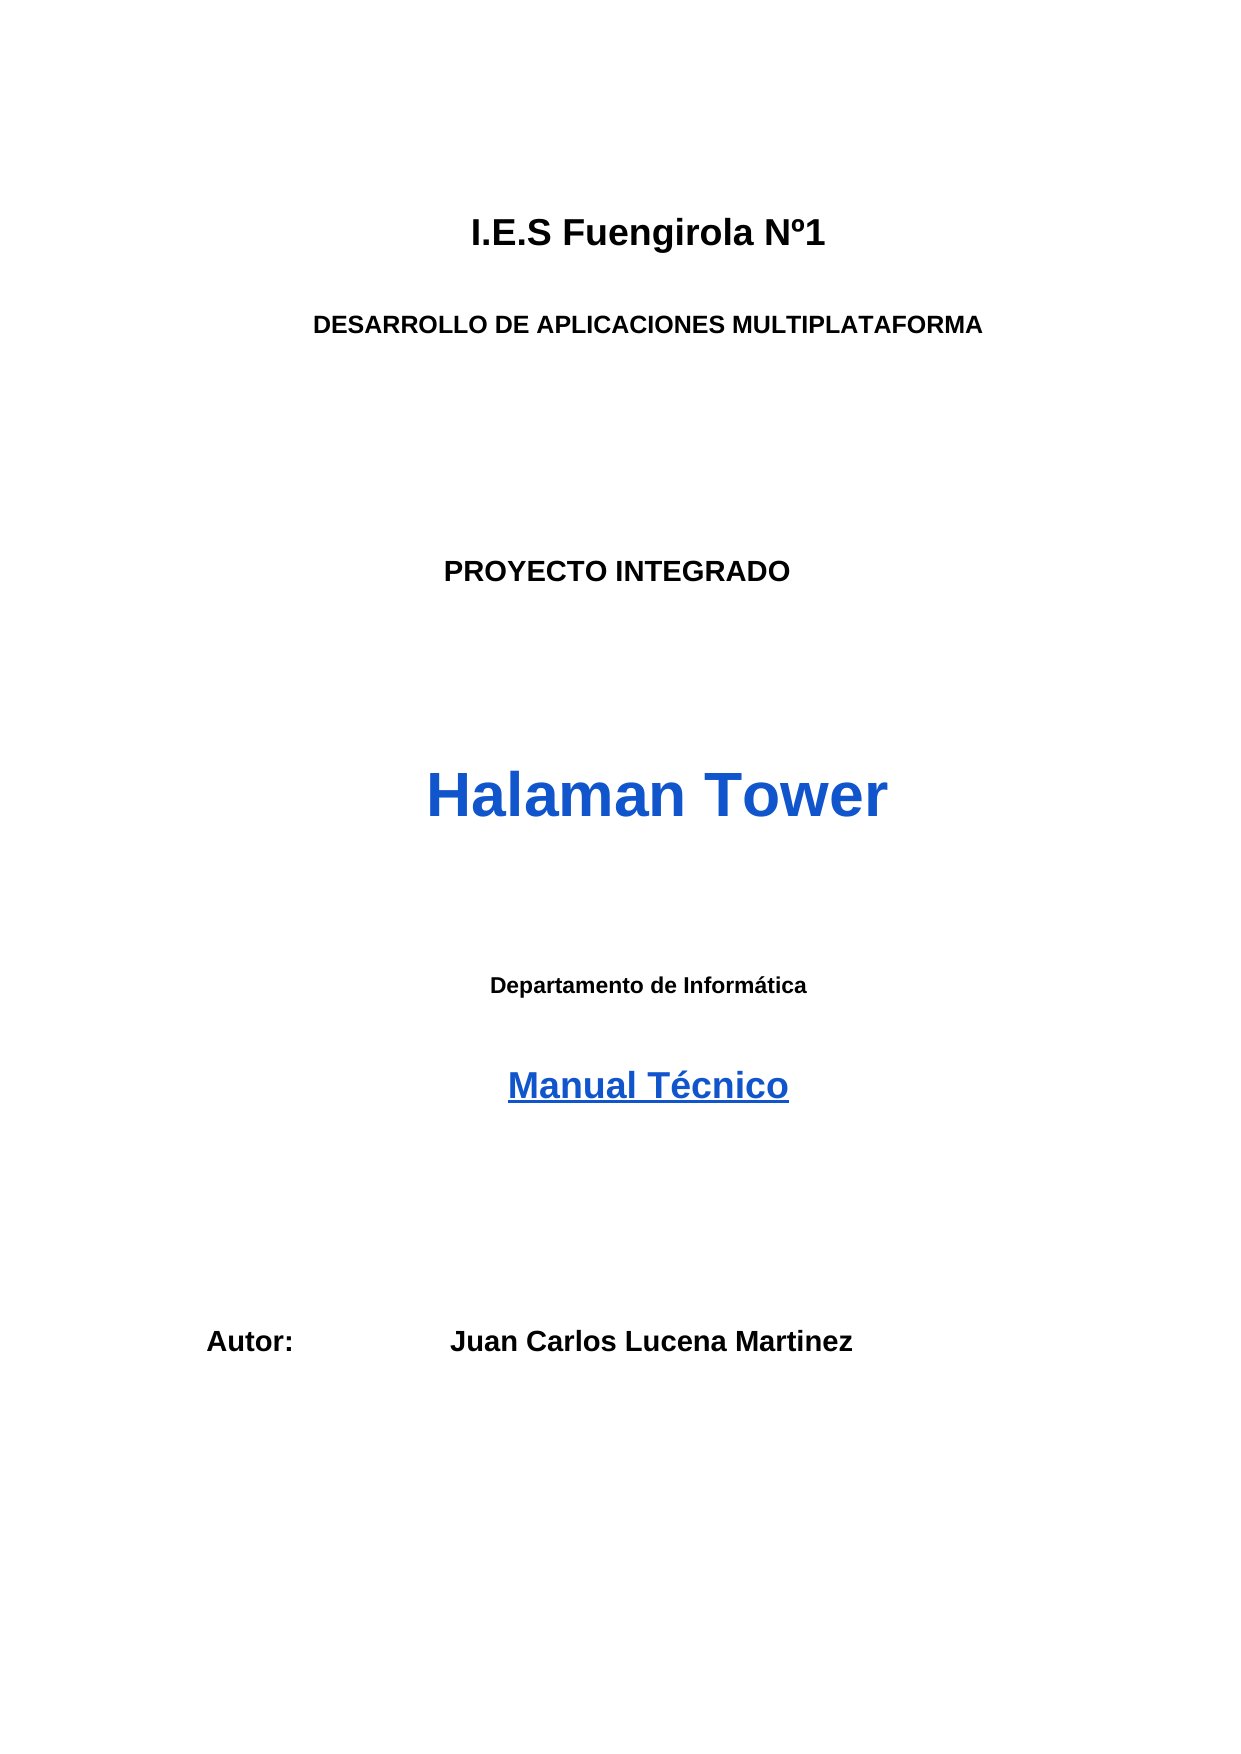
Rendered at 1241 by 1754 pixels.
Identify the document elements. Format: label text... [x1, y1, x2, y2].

text Halaman Tower [144, 758, 1090, 830]
text Departamento de Informática [147, 972, 1090, 999]
text Manual Técnico [147, 1063, 1090, 1106]
text DESARROLLO DE APLICACIONES MULTIPLATAFORMA [147, 309, 1090, 338]
text Autor: Juan Carlos Lucena Martinez [147, 1324, 1090, 1358]
text PROYECTO INTEGRADO [144, 554, 1090, 588]
text I.E.S Fuengirola Nº1 [147, 210, 1090, 253]
